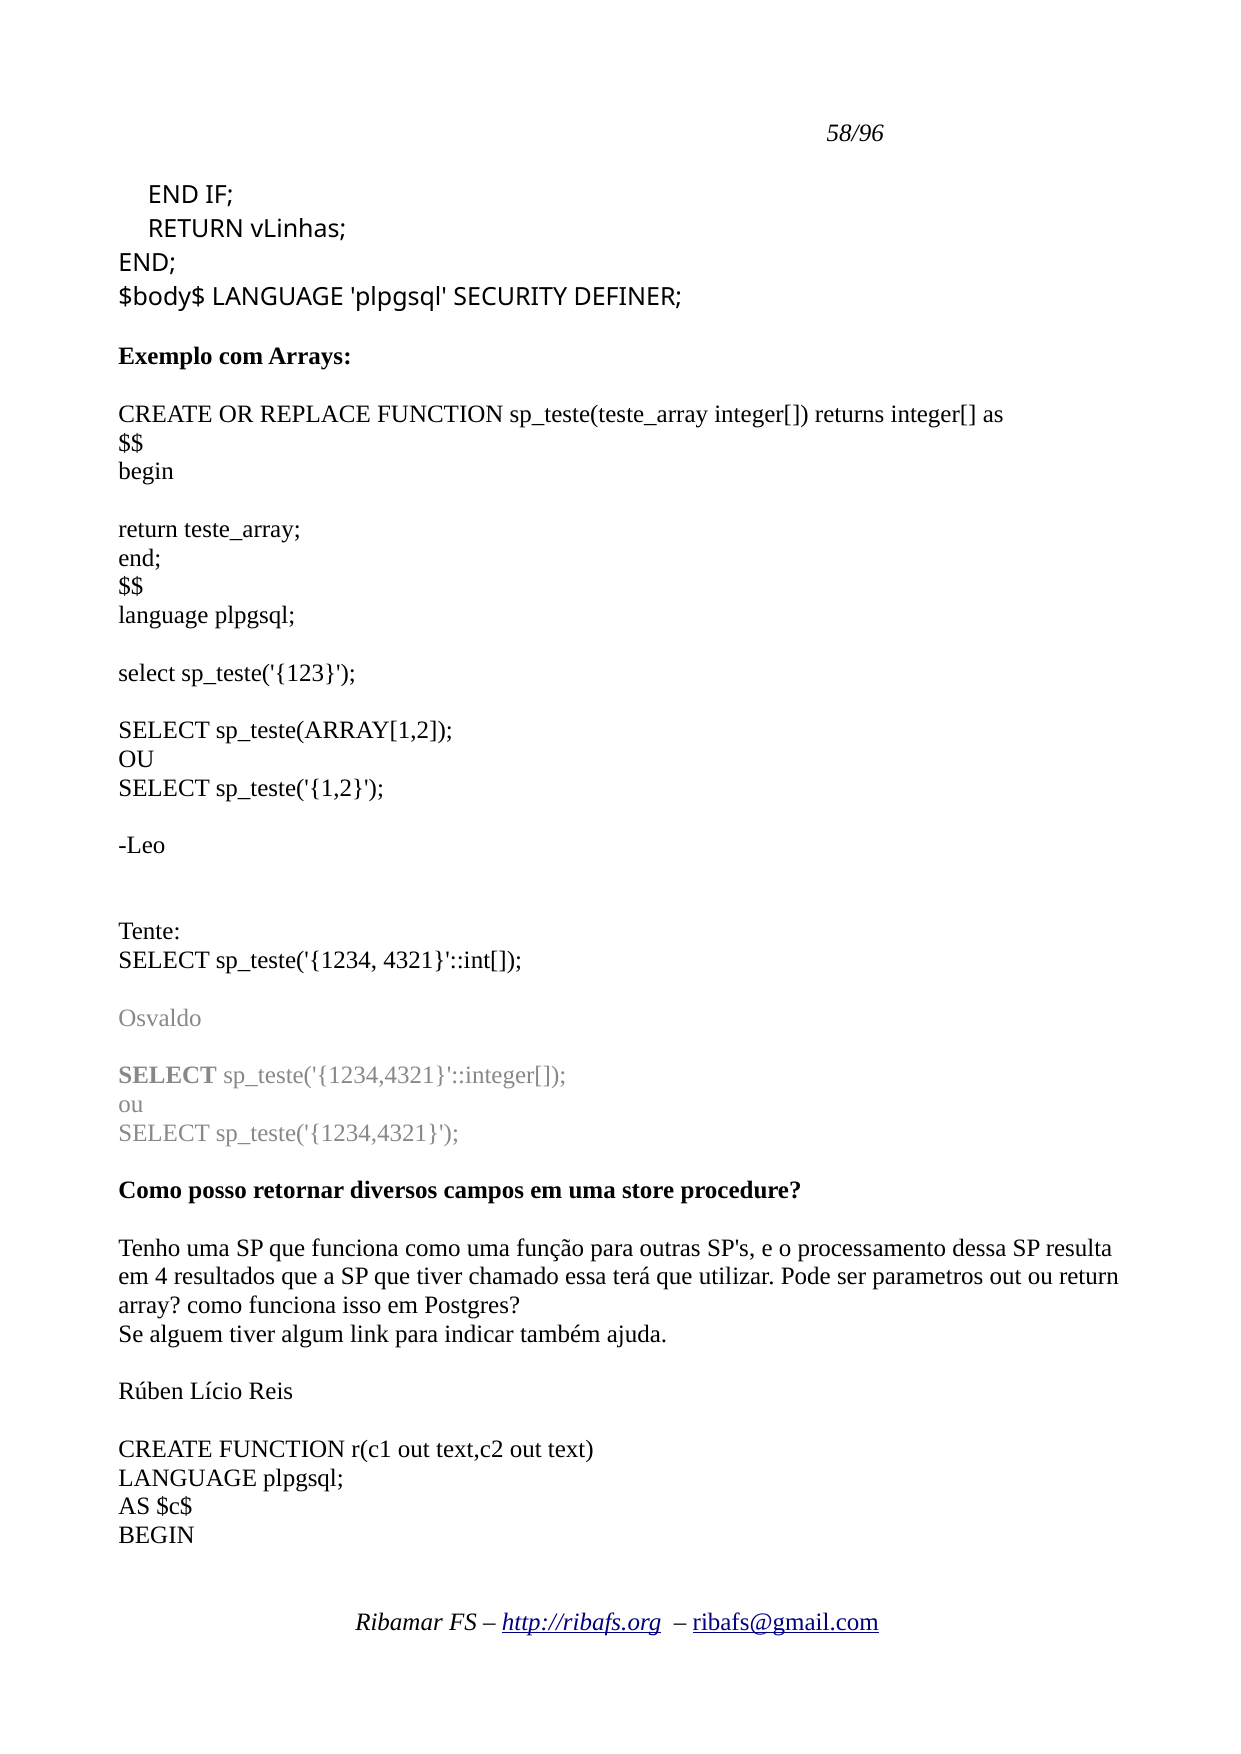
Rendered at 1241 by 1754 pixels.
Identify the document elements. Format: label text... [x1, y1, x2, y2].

text end; [118, 543, 1122, 571]
text return teste_array; [118, 514, 1122, 543]
text END; [118, 244, 1122, 278]
text Como posso retornar diversos campos em uma store procedure? Tenho uma SP que funciona como uma função para outras SP's, e o processamento dessa SP resulta em 4 resultados que a SP que tiver chamado essa terá que utilizar. Pode ser parametros out ou return array? como funciona isso em Postgres? Se alguem tiver algum link para indicar também ajuda. Rúben Lício Reis [118, 1175, 1122, 1405]
text SELECT sp_teste('{1234,4321}'); [118, 1118, 1122, 1146]
text CREATE FUNCTION r(c1 out text,c2 out text) LANGUAGE plpgsql; AS $c$ BEGIN [118, 1434, 1122, 1549]
text $body$ LANGUAGE 'plpgsql' SECURITY DEFINER; [118, 278, 1122, 313]
text Exemplo com Arrays: [118, 341, 1122, 370]
text language plpgsql; [118, 600, 1122, 629]
text SELECT sp_teste(ARRAY[1,2]); OU SELECT sp_teste('{1,2}'); -Leo [118, 715, 1122, 859]
text ou [118, 1089, 1122, 1118]
text begin [118, 456, 1122, 485]
text SELECT sp_teste('{1234,4321}'::integer[]); [118, 1060, 1122, 1089]
text $$ [118, 428, 1122, 456]
text Tente: SELECT sp_teste('{1234, 4321}'::int[]); Osvaldo [118, 916, 1122, 1031]
text select sp_teste('{123}'); [118, 658, 1122, 686]
text END IF; [118, 176, 1122, 210]
text $$ [118, 571, 1122, 600]
text RETURN vLinhas; [118, 210, 1122, 244]
text CREATE OR REPLACE FUNCTION sp_teste(teste_array integer[]) returns integer[] as [118, 399, 1122, 428]
